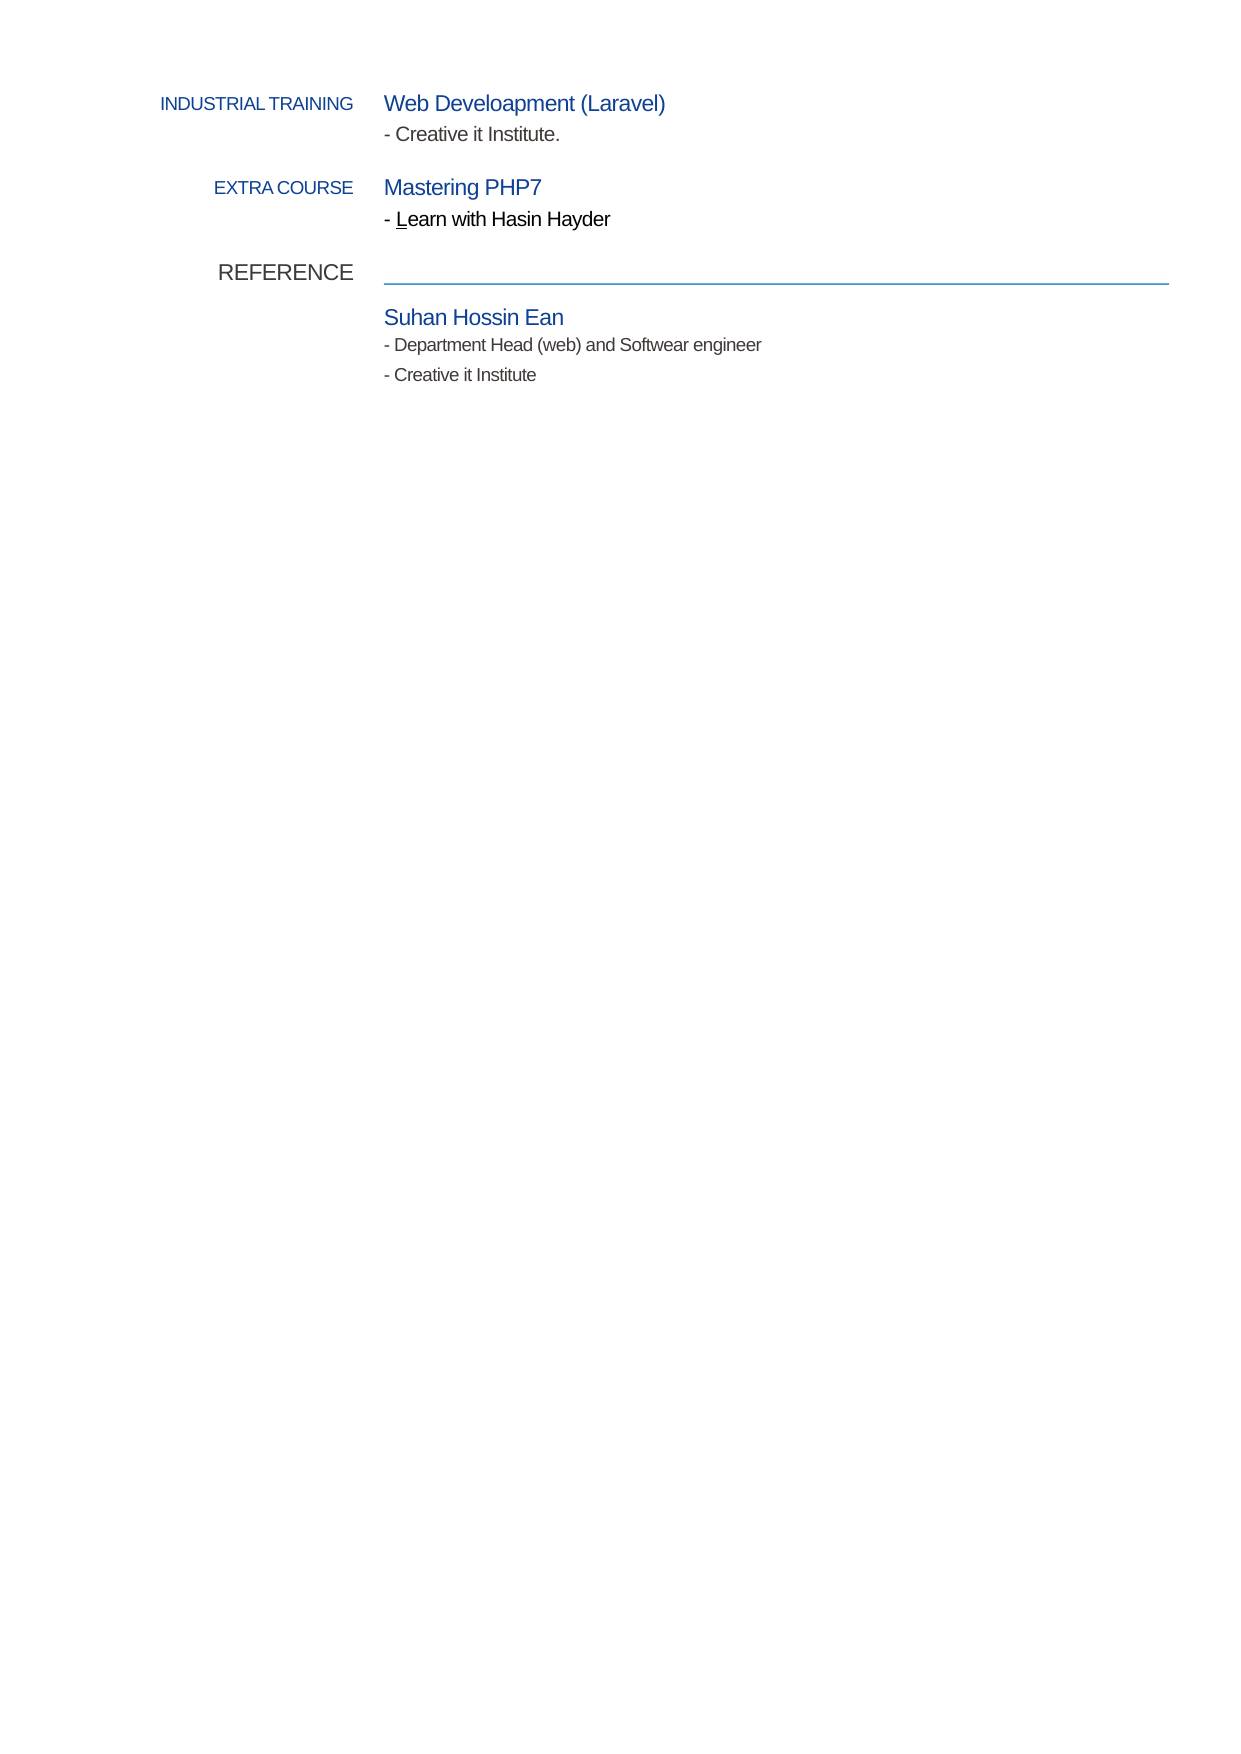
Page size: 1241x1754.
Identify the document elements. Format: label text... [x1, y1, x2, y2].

table_header EXTRA COURSE [89, 174, 384, 239]
table_header [89, 304, 384, 391]
table_cell - Creative it Institute. [384, 116, 1169, 155]
picture [383, 270, 1170, 285]
table_header [1033, 90, 1169, 116]
table_header [1033, 174, 1169, 201]
table_cell - Learn with Hasin Hayder [384, 201, 1169, 239]
table_header Suhan Hossin Ean [384, 304, 1169, 330]
table_cell - Creative it Institute [384, 361, 1169, 391]
table_header Web Develoapment (Laravel) [384, 90, 1033, 116]
table_cell - Department Head (web) and Softwear engineer [384, 330, 1169, 361]
table_header Mastering PHP7 [384, 174, 1033, 201]
table_header REFERENCE [89, 259, 384, 285]
table_header [384, 259, 1169, 270]
table_header INDUSTRIAL TRAINING [89, 90, 384, 155]
